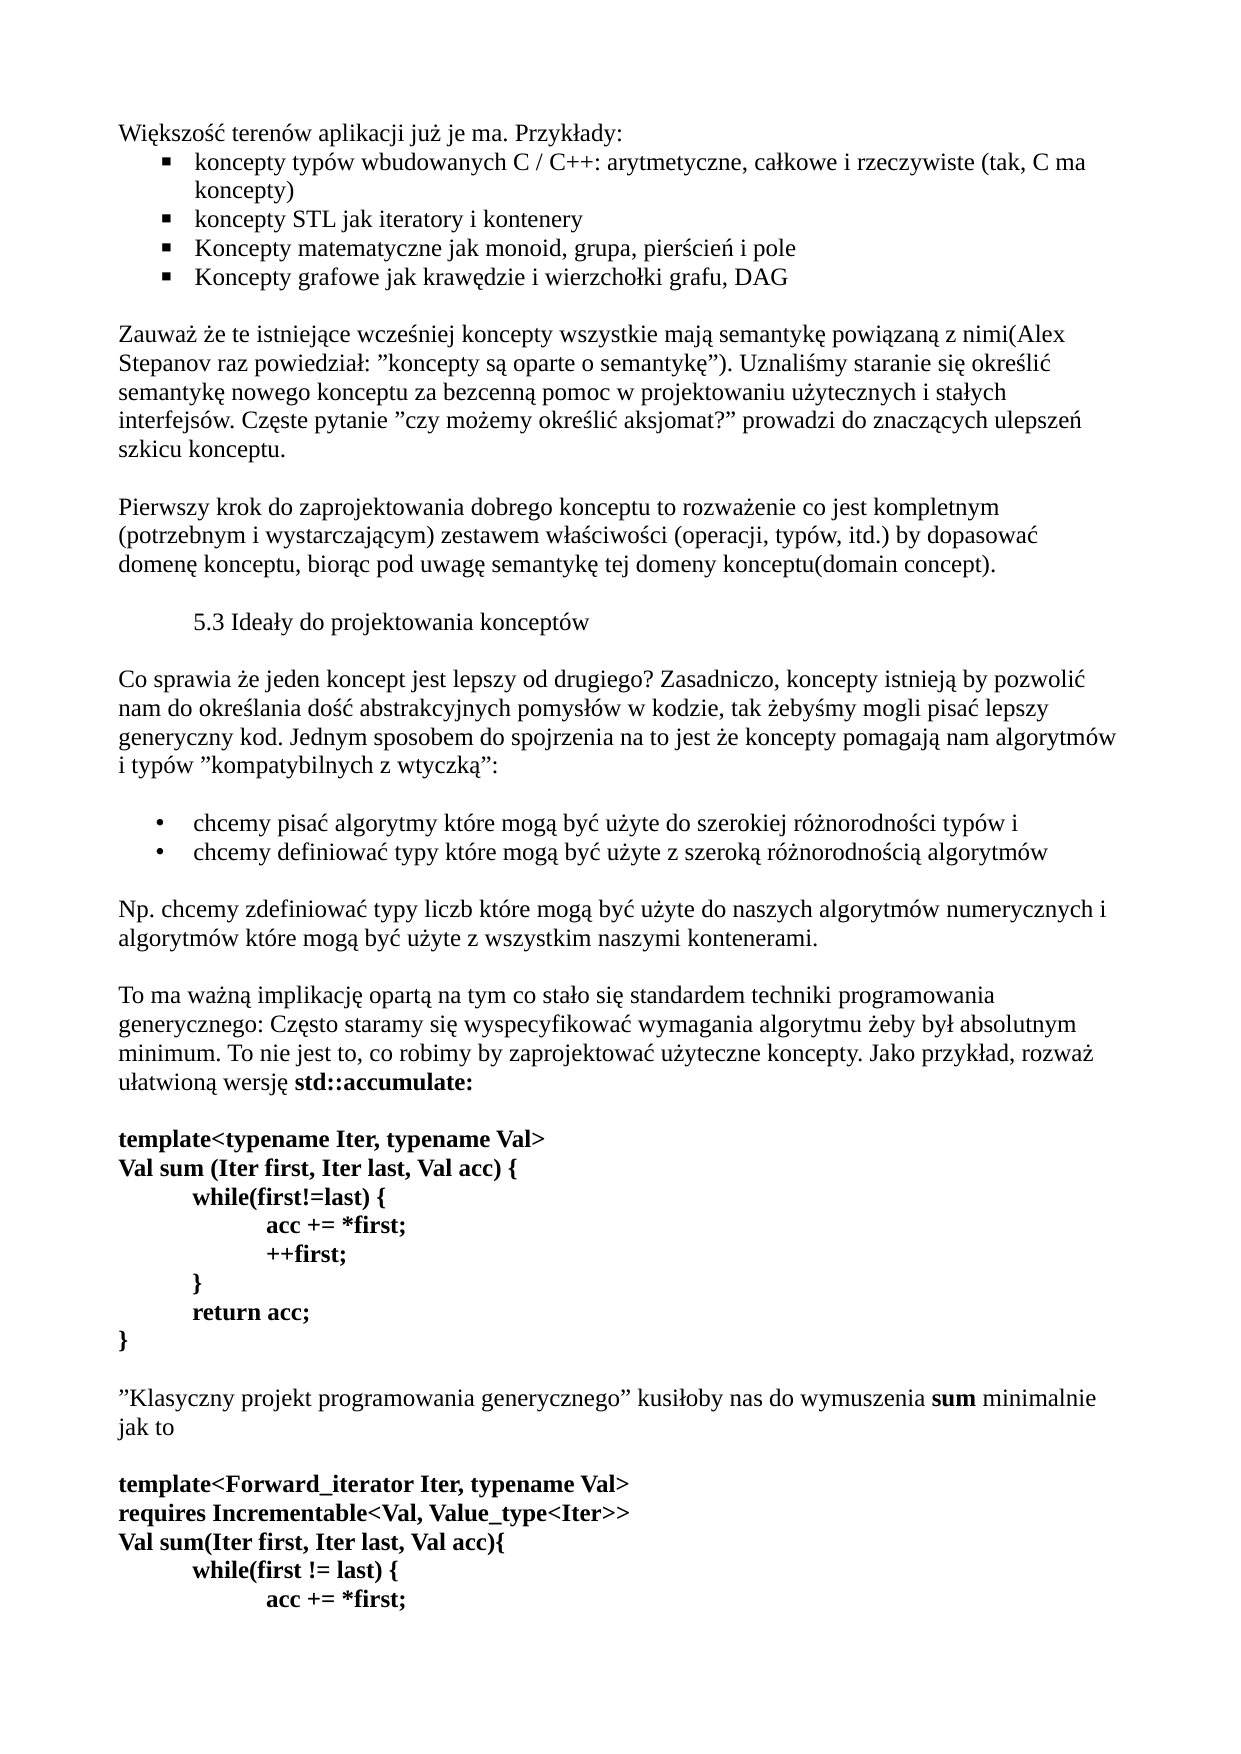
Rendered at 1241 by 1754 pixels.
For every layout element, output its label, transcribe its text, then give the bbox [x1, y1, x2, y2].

text while(first != last) { [118, 1556, 1122, 1584]
list koncepty STL jak iteratory i kontenery [157, 204, 1122, 233]
list chcemy definiować typy które mogą być użyte z szeroką różnorodnością algorytmów [156, 837, 1122, 866]
text Pierwszy krok do zaprojektowania dobrego konceptu to rozważenie co jest kompletnym (potrzebnym i wystarczającym) zestawem właściwości (operacji, typów, itd.) by dopasować domenę konceptu, biorąc pod uwagę semantykę tej domeny konceptu(domain concept). [118, 492, 1122, 578]
text Np. chcemy zdefiniować typy liczb które mogą być użyte do naszych algorytmów numerycznych i algorytmów które mogą być użyte z wszystkim naszymi kontenerami. [118, 894, 1122, 952]
text Co sprawia że jeden koncept jest lepszy od drugiego? Zasadniczo, koncepty istnieją by pozwolić nam do określania dość abstrakcyjnych pomysłów w kodzie, tak żebyśmy mogli pisać lepszy generyczny kod. Jednym sposobem do spojrzenia na to jest że koncepty pomagają nam algorytmów i typów ”kompatybilnych z wtyczką”: [118, 664, 1122, 779]
list chcemy pisać algorytmy które mogą być użyte do szerokiej różnorodności typów i [156, 808, 1122, 837]
text requires Incrementable<Val, Value_type<Iter>> [118, 1498, 1122, 1527]
text ++first; [118, 1239, 1122, 1268]
text template<Forward_iterator Iter, typename Val> [118, 1469, 1122, 1498]
text Większość terenów aplikacji już je ma. Przykłady: [118, 118, 1122, 147]
text Val sum (Iter first, Iter last, Val acc) { [118, 1153, 1122, 1182]
list Ideały do projektowania konceptów [193, 607, 1122, 636]
text Val sum(Iter first, Iter last, Val acc){ [118, 1527, 1122, 1556]
text while(first!=last) { [118, 1182, 1122, 1211]
list Koncepty matematyczne jak monoid, grupa, pierścień i pole [157, 233, 1122, 262]
list Koncepty grafowe jak krawędzie i wierzchołki grafu, DAG [157, 262, 1122, 291]
text } [118, 1268, 1122, 1297]
list koncepty typów wbudowanych C / C++: arytmetyczne, całkowe i rzeczywiste (tak, C ma koncepty) [157, 147, 1122, 204]
text template<typename Iter, typename Val> [118, 1124, 1122, 1153]
text To ma ważną implikację opartą na tym co stało się standardem techniki programowania generycznego: Często staramy się wyspecyfikować wymagania algorytmu żeby był absolutnym minimum. To nie jest to, co robimy by zaprojektować użyteczne koncepty. Jako przykład, rozważ ułatwioną wersję std::accumulate: [118, 981, 1122, 1096]
text ”Klasyczny projekt programowania generycznego” kusiłoby nas do wymuszenia sum minimalnie jak to [118, 1383, 1122, 1441]
text acc += *first; [118, 1584, 1122, 1613]
text } [118, 1326, 1122, 1354]
text Zauważ że te istniejące wcześniej koncepty wszystkie mają semantykę powiązaną z nimi(Alex Stepanov raz powiedział: ”koncepty są oparte o semantykę”). Uznaliśmy staranie się określić semantykę nowego konceptu za bezcenną pomoc w projektowaniu użytecznych i stałych interfejsów. Częste pytanie ”czy możemy określić aksjomat?” prowadzi do znaczących ulepszeń szkicu konceptu. [118, 319, 1122, 463]
text return acc; [118, 1297, 1122, 1326]
text acc += *first; [118, 1211, 1122, 1239]
